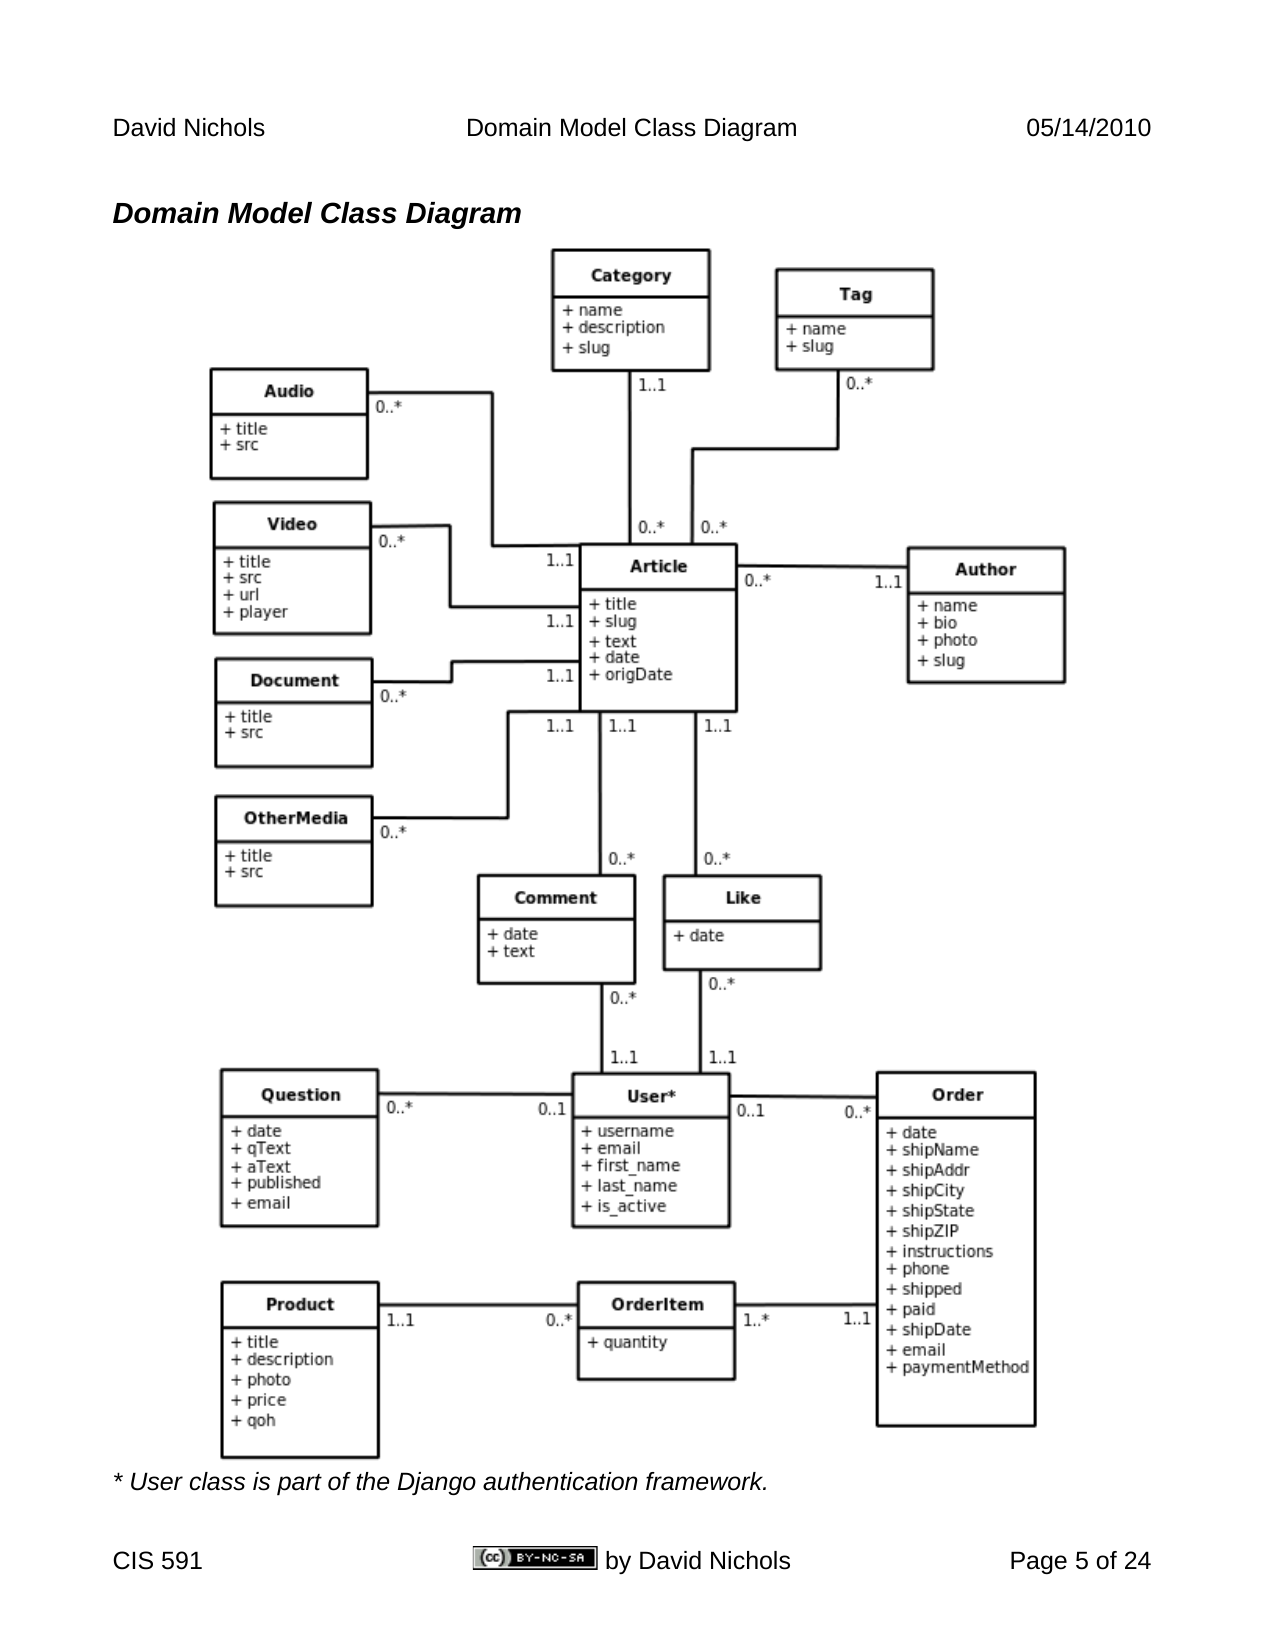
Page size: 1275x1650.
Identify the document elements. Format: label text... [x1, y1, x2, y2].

picture [472, 1546, 598, 1570]
text * User class is part of the Django authentication framework. [112, 242, 1162, 1496]
subtitle Domain Model Class Diagram [112, 196, 1162, 229]
picture [202, 241, 1073, 1467]
